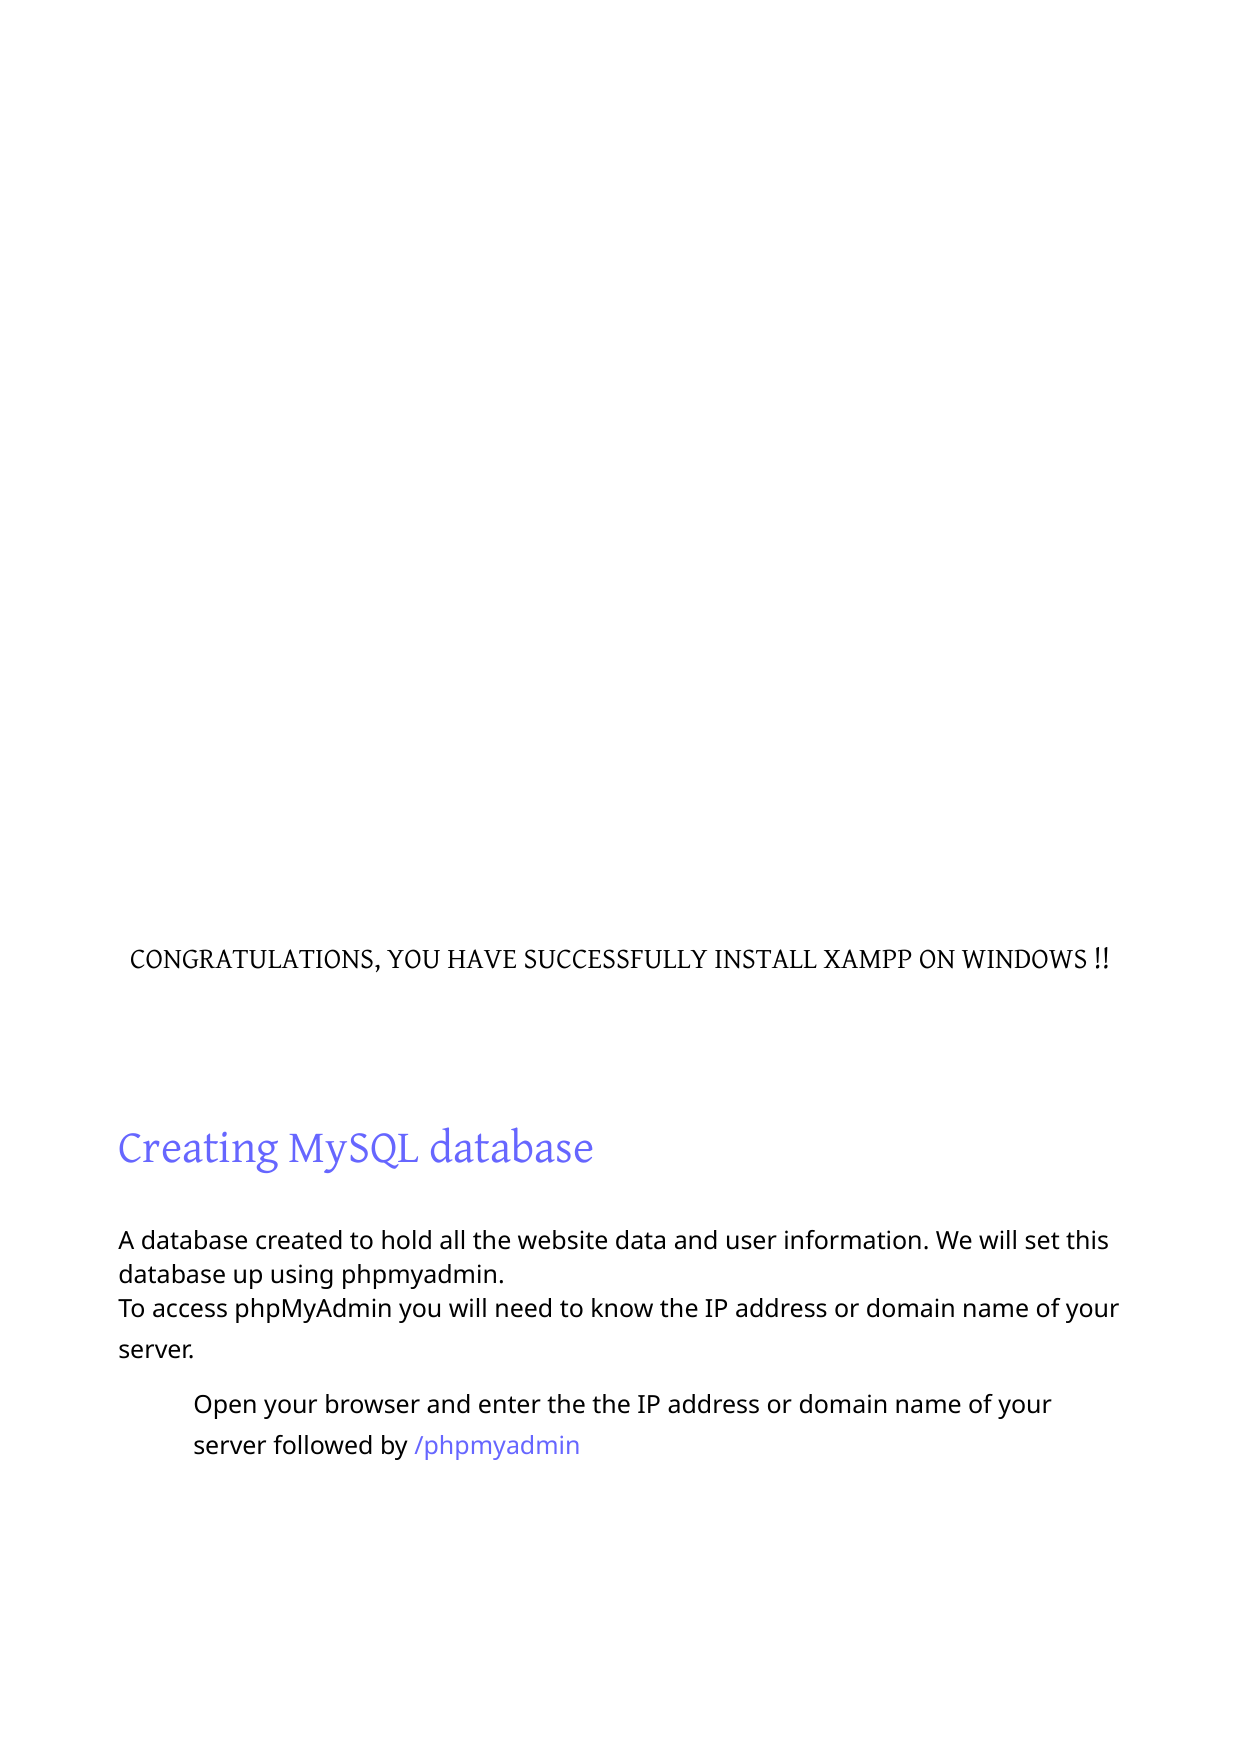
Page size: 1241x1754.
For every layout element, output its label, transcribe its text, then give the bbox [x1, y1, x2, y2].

text A database created to hold all the website data and user information. We will set this database up using phpmyadmin. [118, 1222, 1122, 1291]
list Open your browser and enter the the IP address or domain name of your server followed by /phpmyadmin [156, 1387, 1122, 1462]
text To access phpMyAdmin you will need to know the IP address or domain name of your server. [118, 1291, 1122, 1365]
subtitle Creating MySQL database [118, 1123, 1122, 1176]
text CONGRATULATIONS, YOU HAVE SUCCESSFULLY INSTALL XAMPP ON WINDOWS !! [118, 943, 1122, 977]
